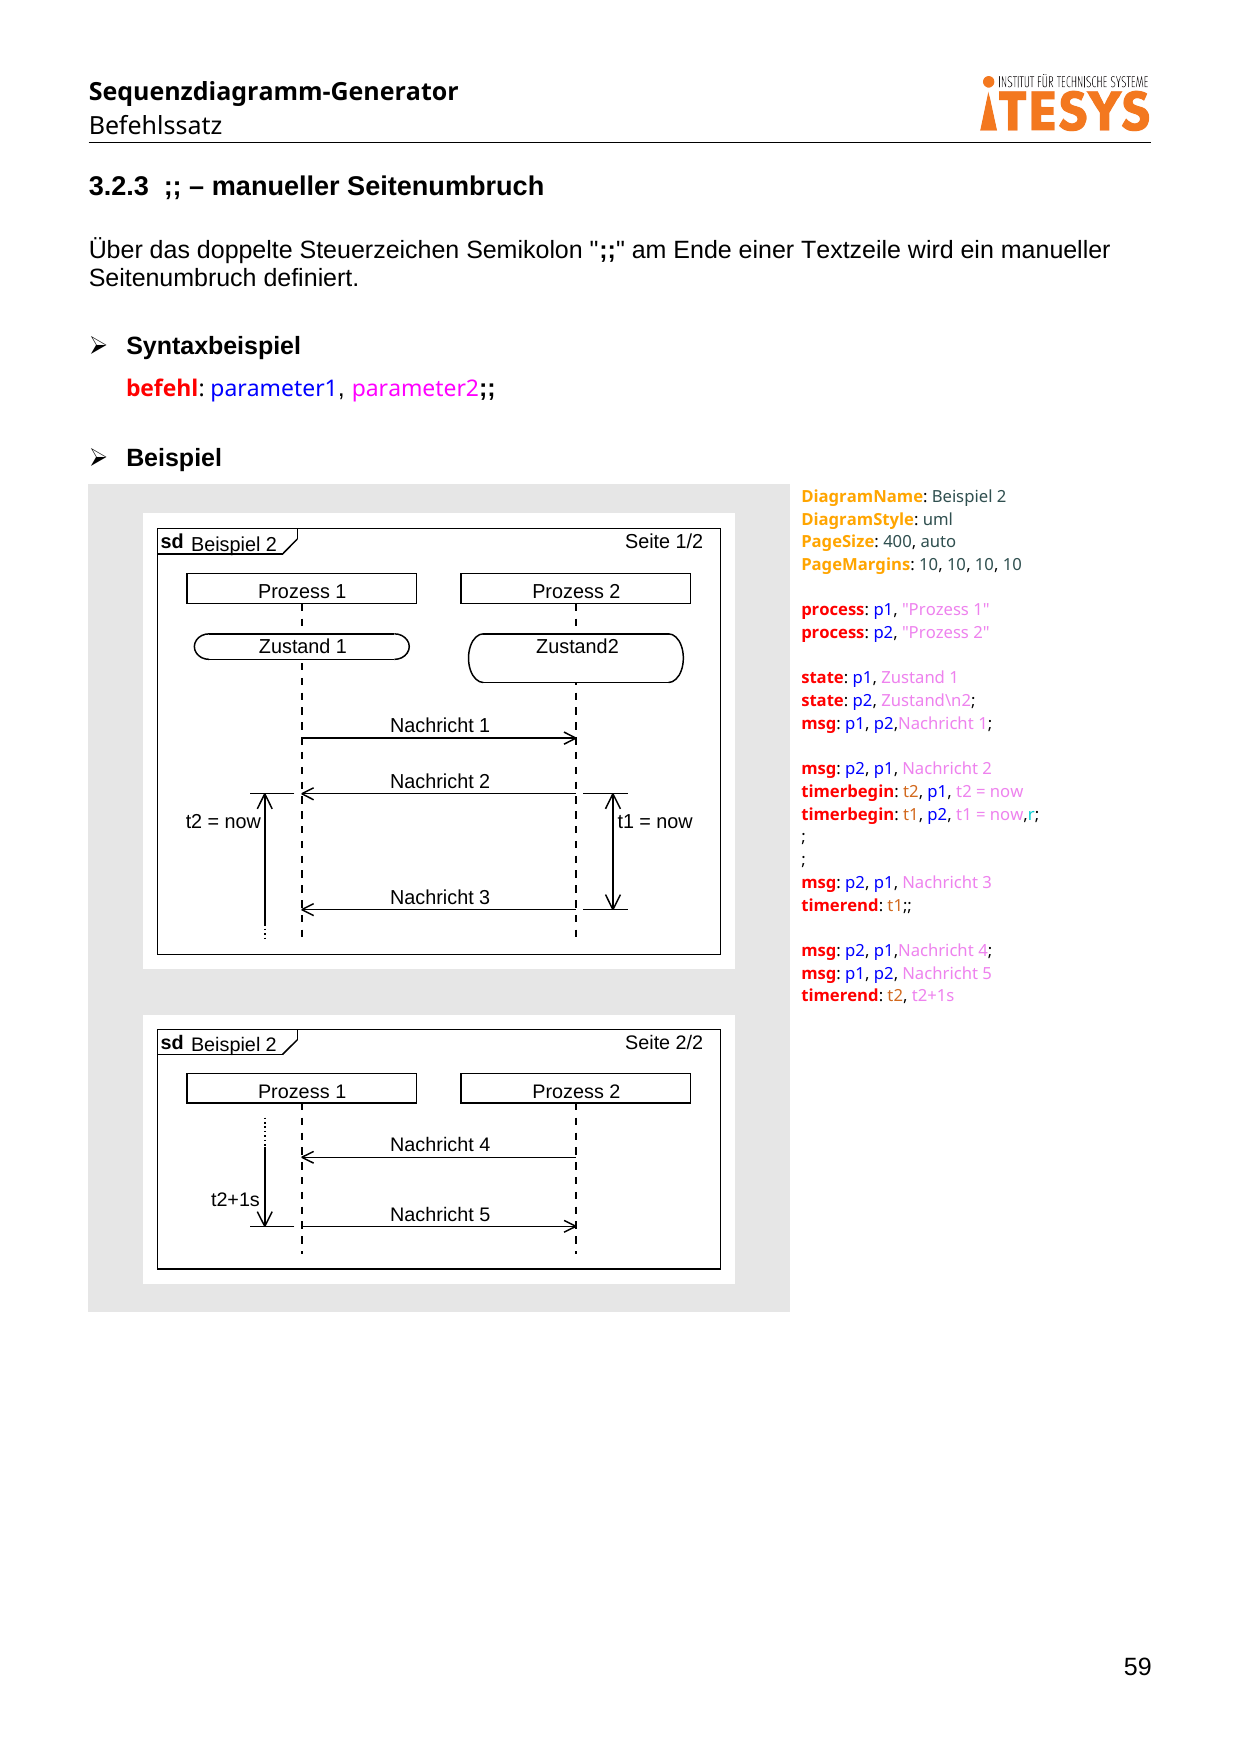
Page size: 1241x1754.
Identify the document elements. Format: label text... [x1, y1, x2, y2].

list Syntaxbeispiel [88, 332, 1152, 360]
picture [979, 73, 1151, 132]
subtitle ;; – manueller Seitenumbruch [88, 171, 1152, 201]
table_header DiagramName: Beispiel 2 DiagramStyle: uml PageSize: 400, auto PageMargins: 10, 10, 10, 10 process: p1, "Prozess 1" process: p2, "Prozess 2" state: p1, Zustand 1 state: p2, Zustand\n2; msg: p1, p2,Nachricht 1; msg: p2, p1, Nachricht 2 timerbegin: t2, p1, t2 = now timerbegin: t1, p2, t1 = now,r; ; ; msg: p2, p1, Nachricht 3 timerend: t1;; msg: p2, p1,Nachricht 4; msg: p1, p2, Nachricht 5 timerend: t2, t2+1s [790, 484, 1151, 1312]
text Über das doppelte Steuerzeichen Semikolon ";;" am Ende einer Textzeile wird ein manueller Seitenumbruch definiert. [88, 235, 1152, 291]
list Beispiel [88, 444, 1152, 472]
table_header [88, 484, 790, 1312]
text befehl: parameter1, parameter2;; [88, 372, 1152, 403]
